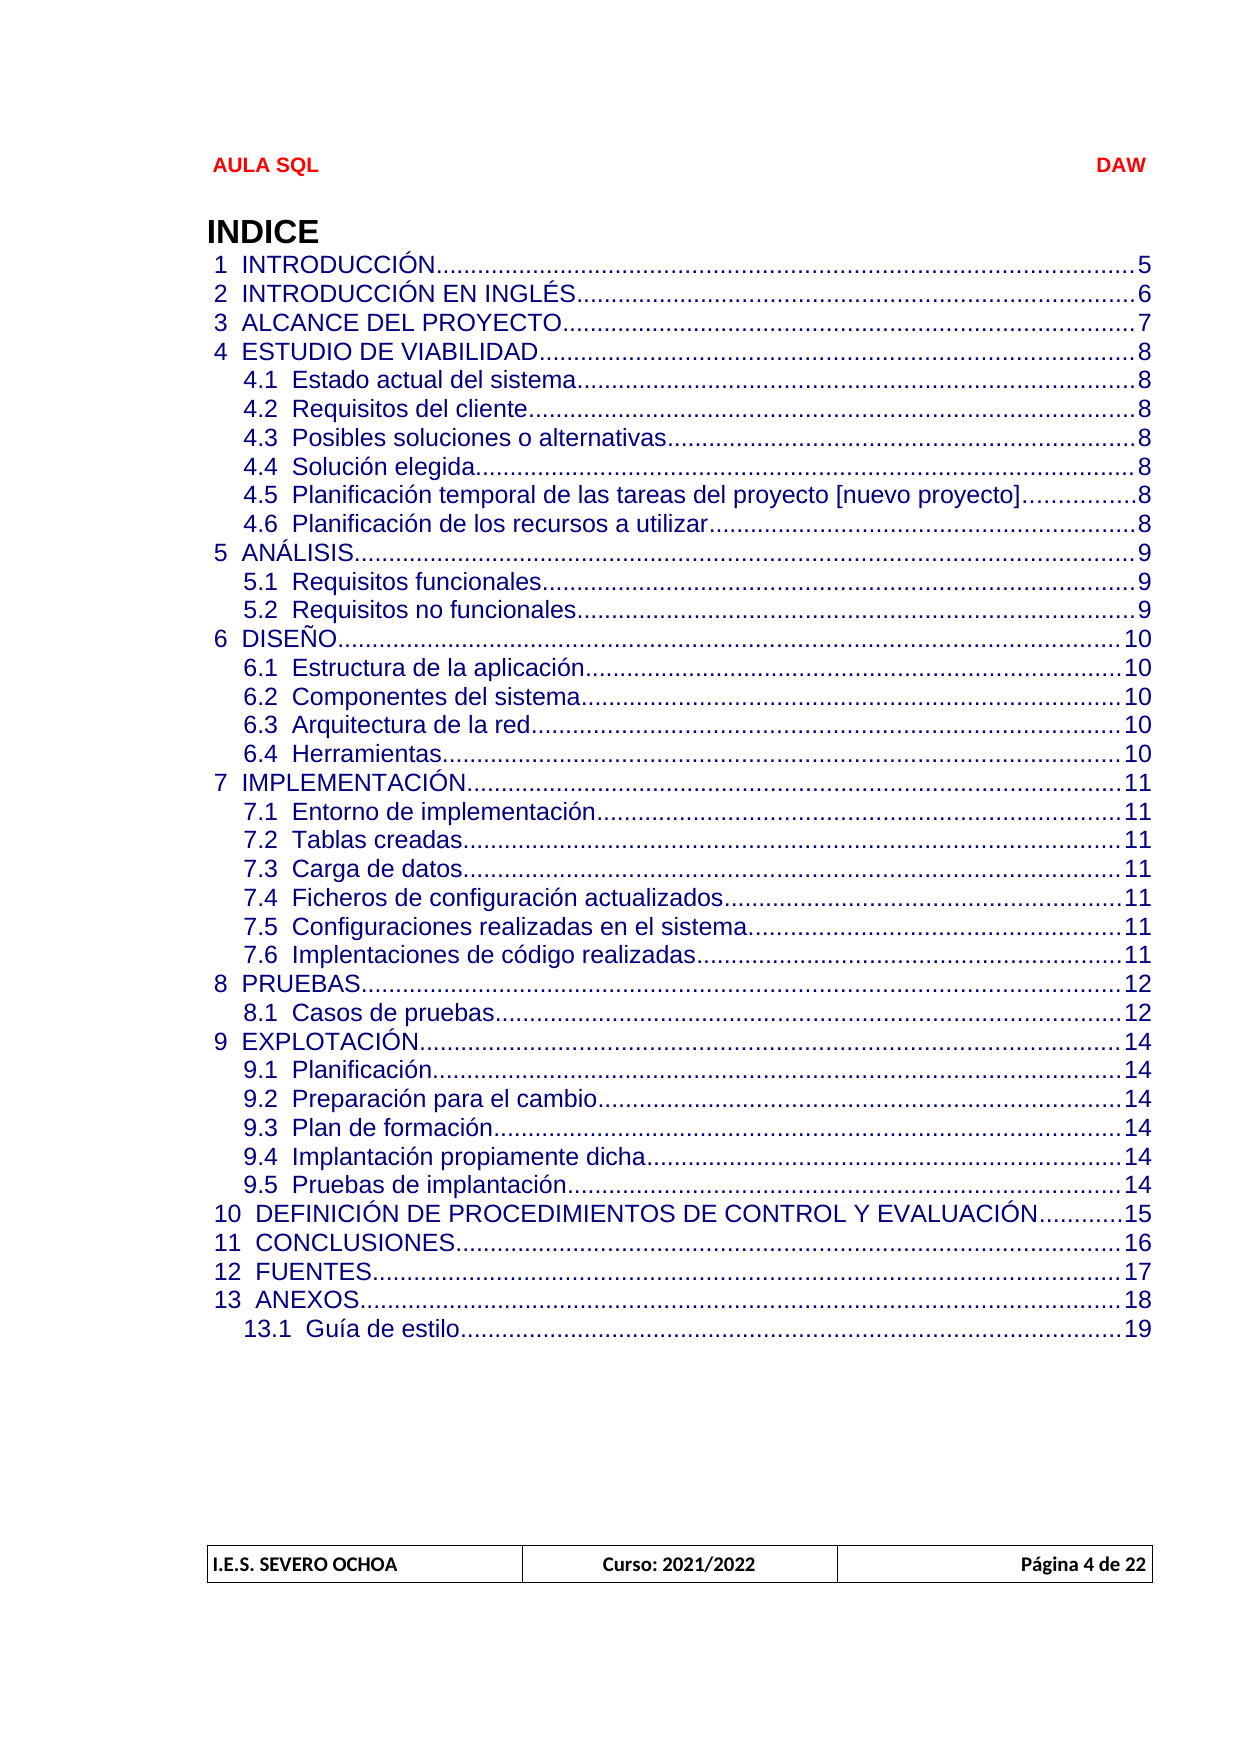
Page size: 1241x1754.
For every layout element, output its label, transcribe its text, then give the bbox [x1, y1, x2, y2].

text 7.5 Configuraciones realizadas en el sistema 11 [236, 911, 1152, 940]
text 4 ESTUDIO DE VIABILIDAD 8 [207, 336, 1152, 365]
text 6.3 Arquitectura de la red 10 [236, 710, 1152, 739]
text 4.6 Planificación de los recursos a utilizar 8 [236, 509, 1152, 538]
text 7 IMPLEMENTACIÓN 11 [207, 768, 1152, 796]
text 3 ALCANCE DEL PROYECTO 7 [207, 308, 1152, 336]
text 9.1 Planificación 14 [236, 1055, 1152, 1084]
text 13 ANEXOS 18 [207, 1285, 1152, 1314]
text 7.6 Implentaciones de código realizadas 11 [236, 940, 1152, 969]
text 9.5 Pruebas de implantación 14 [236, 1170, 1152, 1199]
text 6 DISEÑO 10 [207, 624, 1152, 653]
text 4.2 Requisitos del cliente 8 [236, 394, 1152, 423]
text 8 PRUEBAS 12 [207, 969, 1152, 998]
subtitle INDICE [207, 212, 1152, 250]
text 4.5 Planificación temporal de las tareas del proyecto [nuevo proyecto] 8 [236, 480, 1152, 509]
text 12 FUENTES 17 [207, 1256, 1152, 1285]
text 7.1 Entorno de implementación 11 [236, 796, 1152, 825]
text 5.1 Requisitos funcionales 9 [236, 566, 1152, 595]
text 8.1 Casos de pruebas 12 [236, 998, 1152, 1026]
text 10 DEFINICIÓN DE PROCEDIMIENTOS DE CONTROL Y EVALUACIÓN 15 [207, 1199, 1152, 1228]
text 9 EXPLOTACIÓN 14 [207, 1026, 1152, 1055]
text 11 CONCLUSIONES 16 [207, 1228, 1152, 1256]
text 7.3 Carga de datos 11 [236, 854, 1152, 883]
text 9.2 Preparación para el cambio 14 [236, 1084, 1152, 1113]
text 2 INTRODUCCIÓN EN INGLÉS 6 [207, 279, 1152, 308]
text 5.2 Requisitos no funcionales 9 [236, 595, 1152, 624]
text 6.4 Herramientas 10 [236, 739, 1152, 768]
text 4.3 Posibles soluciones o alternativas 8 [236, 423, 1152, 451]
text 4.4 Solución elegida 8 [236, 451, 1152, 480]
text 7.4 Ficheros de configuración actualizados 11 [236, 883, 1152, 911]
text 6.1 Estructura de la aplicación 10 [236, 653, 1152, 681]
text 4.1 Estado actual del sistema 8 [236, 365, 1152, 394]
text 9.4 Implantación propiamente dicha 14 [236, 1141, 1152, 1170]
text 6.2 Componentes del sistema 10 [236, 681, 1152, 710]
text 1 INTRODUCCIÓN 5 [207, 250, 1152, 279]
text 9.3 Plan de formación 14 [236, 1113, 1152, 1141]
text 13.1 Guía de estilo 19 [236, 1314, 1152, 1343]
text 5 ANÁLISIS 9 [207, 538, 1152, 566]
text 7.2 Tablas creadas 11 [236, 825, 1152, 854]
